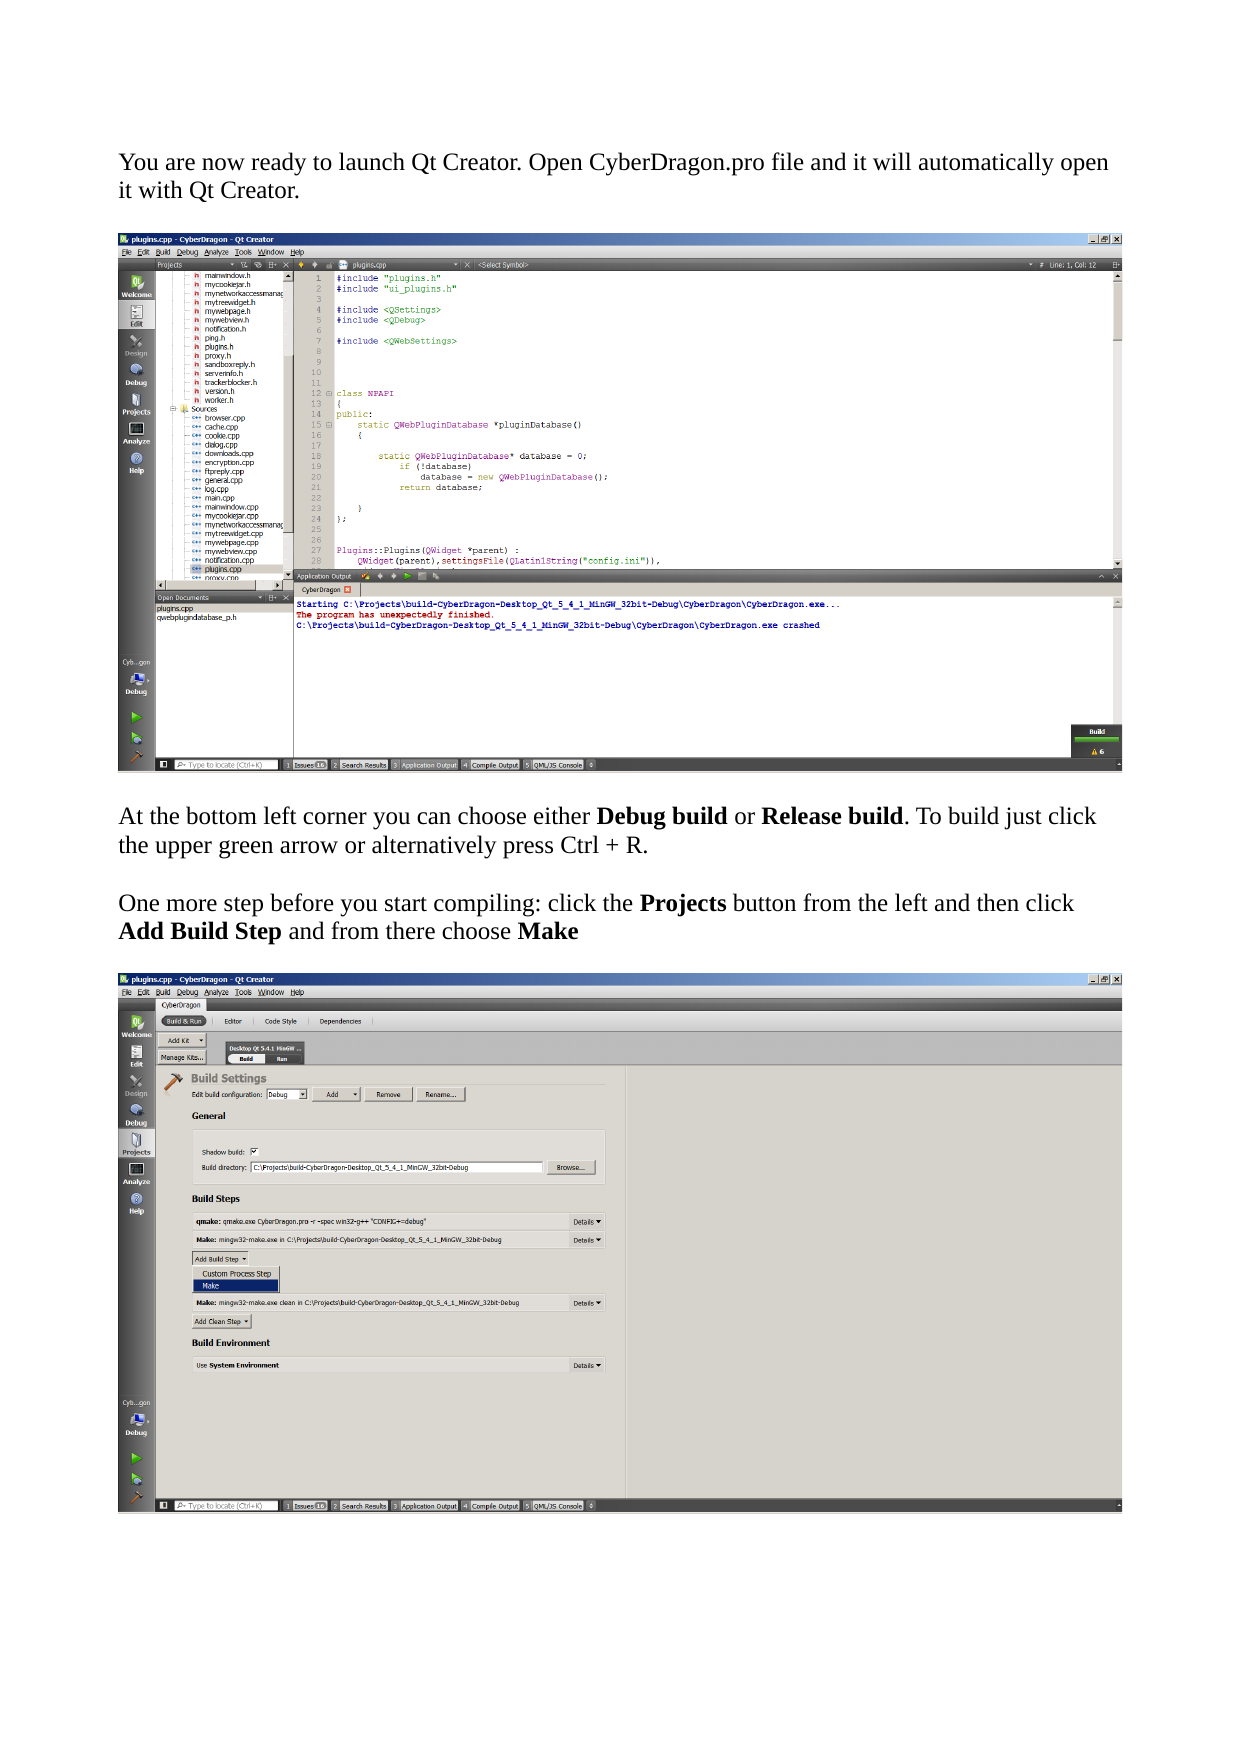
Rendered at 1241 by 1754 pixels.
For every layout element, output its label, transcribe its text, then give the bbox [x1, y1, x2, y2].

picture [118, 973, 1123, 1514]
picture [118, 233, 1123, 773]
text One more step before you start compiling: click the Projects button from the left and then click Add Build Step and from there choose Make [118, 888, 1122, 945]
text At the bottom left corner you can choose either Debug build or Release build. To build just click the upper green arrow or alternatively press Ctrl + R. [118, 801, 1122, 859]
text You are now ready to launch Qt Creator. Open CyberDragon.pro file and it will automatically open it with Qt Creator. [118, 147, 1122, 204]
